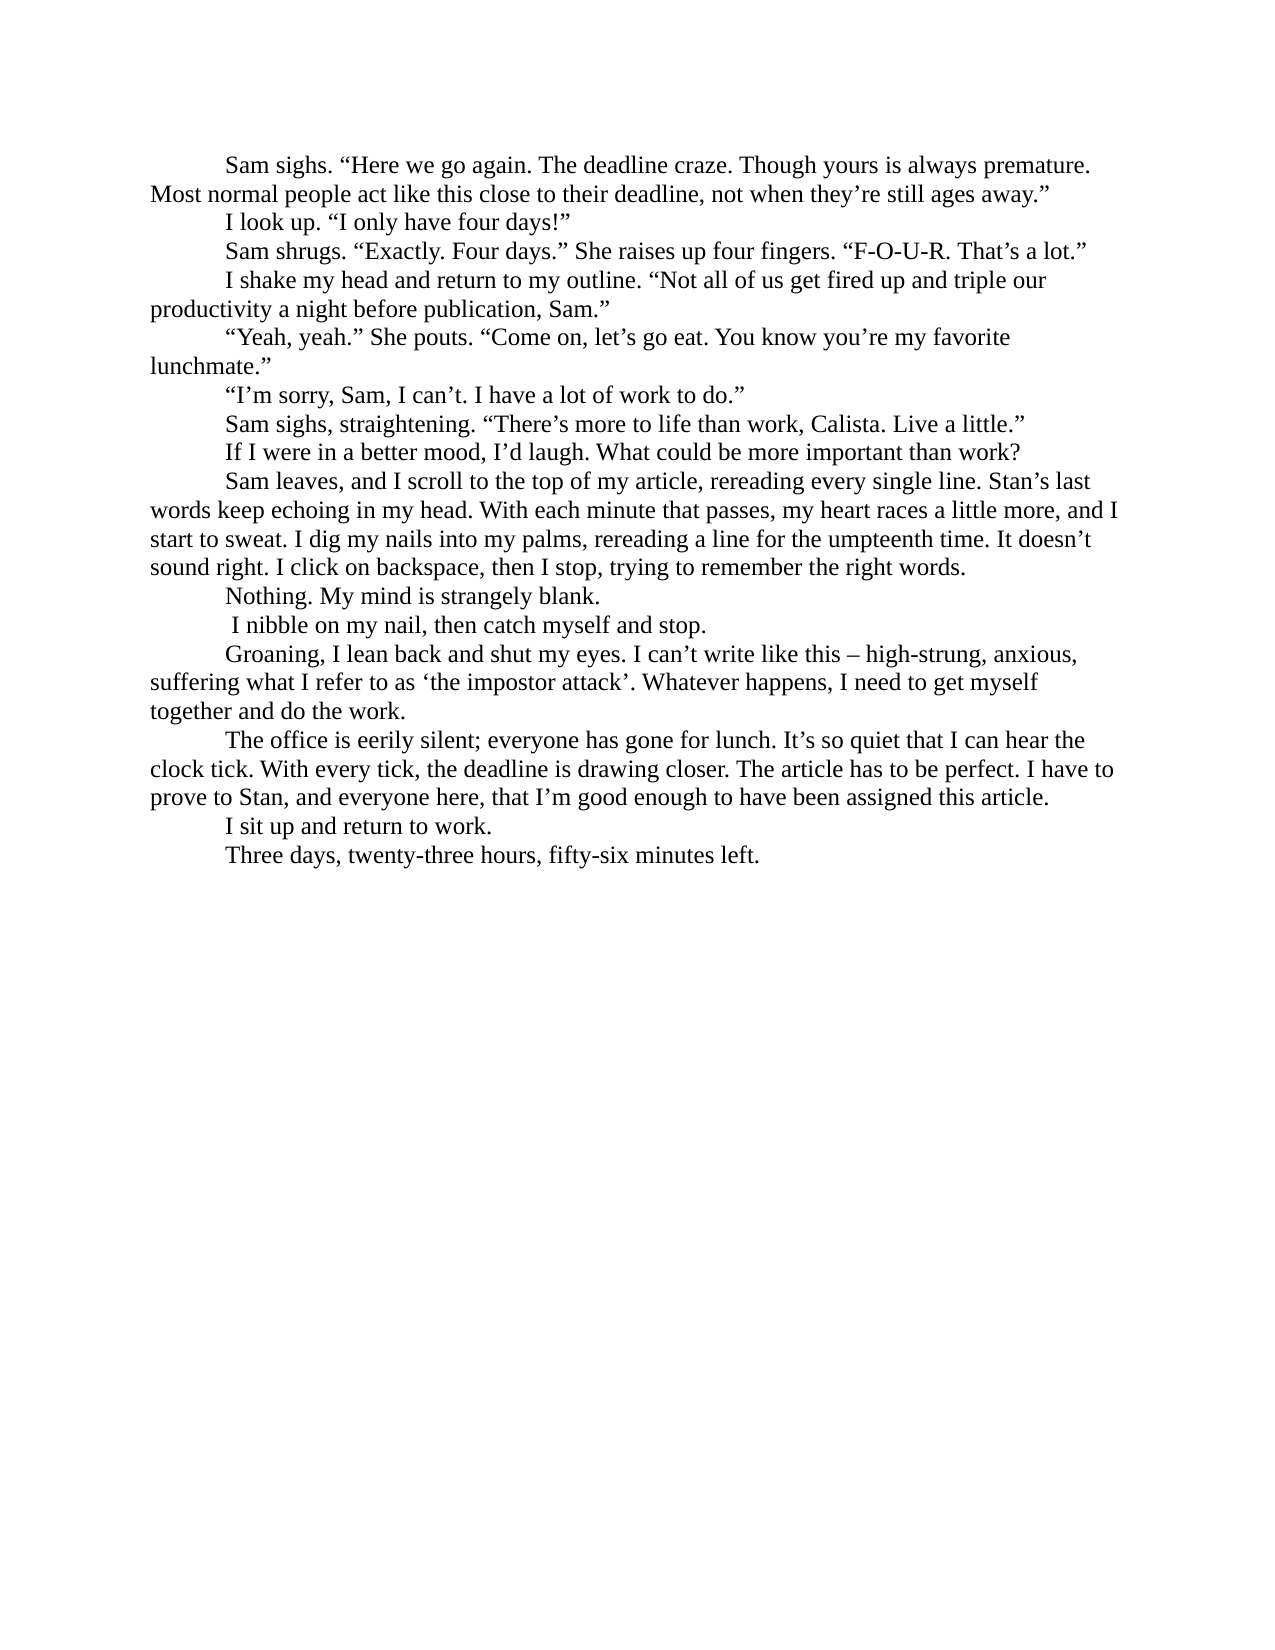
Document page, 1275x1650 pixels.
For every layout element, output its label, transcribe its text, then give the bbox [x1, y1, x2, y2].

text Sam sighs, straightening. “There’s more to life than work, Calista. Live a little.” [150, 409, 1125, 437]
text Sam sighs. “Here we go again. The deadline craze. Though yours is always premature. Most normal people act like this close to their deadline, not when they’re still ages away.” [150, 150, 1125, 207]
text Groaning, I lean back and shut my eyes. I can’t write like this – high-strung, anxious, suffering what I refer to as ‘the impostor attack’. Whatever happens, I need to get myself together and do the work. [150, 639, 1125, 725]
text I look up. “I only have four days!” [150, 207, 1125, 236]
text The office is eerily silent; everyone has gone for lunch. It’s so quiet that I can hear the clock tick. With every tick, the deadline is drawing closer. The article has to be perfect. I have to prove to Stan, and everyone here, that I’m good enough to have been assigned this article. [150, 725, 1125, 811]
text Nothing. My mind is strangely blank. [150, 581, 1125, 610]
text “I’m sorry, Sam, I can’t. I have a lot of work to do.” [150, 380, 1125, 409]
text I shake my head and return to my outline. “Not all of us get fired up and triple our productivity a night before publication, Sam.” [150, 265, 1125, 322]
text Sam shrugs. “Exactly. Four days.” She raises up four fingers. “F-O-U-R. That’s a lot.” [150, 236, 1125, 265]
text Sam leaves, and I scroll to the top of my article, rereading every single line. Stan’s last words keep echoing in my head. With each minute that passes, my heart races a little more, and I start to sweat. I dig my nails into my palms, rereading a line for the umpteenth time. It doesn’t sound right. I click on backspace, then I stop, trying to remember the right words. [150, 466, 1125, 581]
text If I were in a better mood, I’d laugh. What could be more important than work? [150, 437, 1125, 466]
text Three days, twenty-three hours, fifty-six minutes left. [150, 840, 1125, 869]
text I sit up and return to work. [150, 811, 1125, 840]
text I nibble on my nail, then catch myself and stop. [150, 610, 1125, 639]
text “Yeah, yeah.” She pouts. “Come on, let’s go eat. You know you’re my favorite lunchmate.” [150, 322, 1125, 380]
